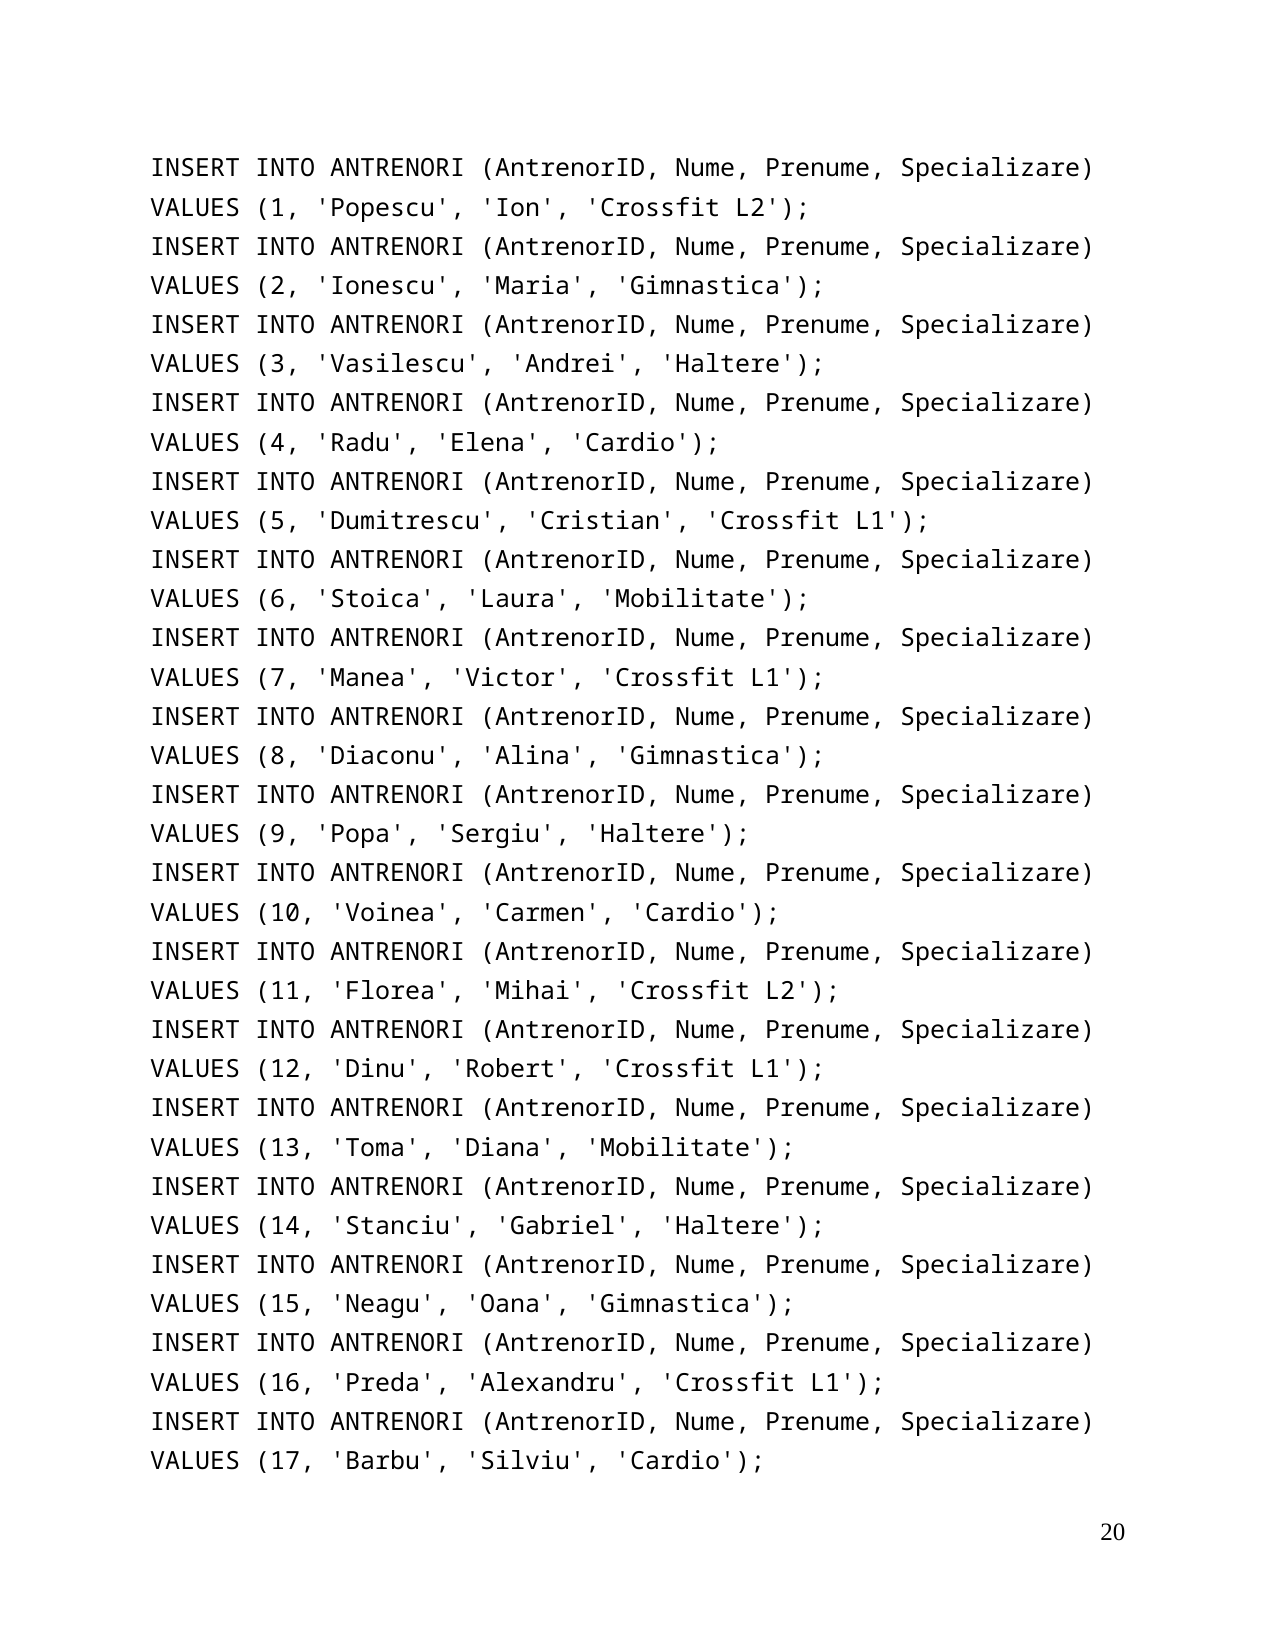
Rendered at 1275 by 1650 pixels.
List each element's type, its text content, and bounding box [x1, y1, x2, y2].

text INSERT INTO ANTRENORI (AntrenorID, Nume, Prenume, Specializare) VALUES (1, 'Popescu', 'Ion', 'Crossfit L2'); INSERT INTO ANTRENORI (AntrenorID, Nume, Prenume, Specializare) VALUES (2, 'Ionescu', 'Maria', 'Gimnastica'); INSERT INTO ANTRENORI (AntrenorID, Nume, Prenume, Specializare) VALUES (3, 'Vasilescu', 'Andrei', 'Haltere'); INSERT INTO ANTRENORI (AntrenorID, Nume, Prenume, Specializare) VALUES (4, 'Radu', 'Elena', 'Cardio'); INSERT INTO ANTRENORI (AntrenorID, Nume, Prenume, Specializare) VALUES (5, 'Dumitrescu', 'Cristian', 'Crossfit L1'); INSERT INTO ANTRENORI (AntrenorID, Nume, Prenume, Specializare) VALUES (6, 'Stoica', 'Laura', 'Mobilitate'); INSERT INTO ANTRENORI (AntrenorID, Nume, Prenume, Specializare) VALUES (7, 'Manea', 'Victor', 'Crossfit L1'); INSERT INTO ANTRENORI (AntrenorID, Nume, Prenume, Specializare) VALUES (8, 'Diaconu', 'Alina', 'Gimnastica'); INSERT INTO ANTRENORI (AntrenorID, Nume, Prenume, Specializare) VALUES (9, 'Popa', 'Sergiu', 'Haltere'); INSERT INTO ANTRENORI (AntrenorID, Nume, Prenume, Specializare) VALUES (10, 'Voinea', 'Carmen', 'Cardio'); INSERT INTO ANTRENORI (AntrenorID, Nume, Prenume, Specializare) VALUES (11, 'Florea', 'Mihai', 'Crossfit L2'); INSERT INTO ANTRENORI (AntrenorID, Nume, Prenume, Specializare) VALUES (12, 'Dinu', 'Robert', 'Crossfit L1'); INSERT INTO ANTRENORI (AntrenorID, Nume, Prenume, Specializare) VALUES (13, 'Toma', 'Diana', 'Mobilitate'); INSERT INTO ANTRENORI (AntrenorID, Nume, Prenume, Specializare) VALUES (14, 'Stanciu', 'Gabriel', 'Haltere'); INSERT INTO ANTRENORI (AntrenorID, Nume, Prenume, Specializare) VALUES (15, 'Neagu', 'Oana', 'Gimnastica'); INSERT INTO ANTRENORI (AntrenorID, Nume, Prenume, Specializare) VALUES (16, 'Preda', 'Alexandru', 'Crossfit L1'); INSERT INTO ANTRENORI (AntrenorID, Nume, Prenume, Specializare) VALUES (17, 'Barbu', 'Silviu', 'Cardio'); [150, 150, 1125, 1477]
